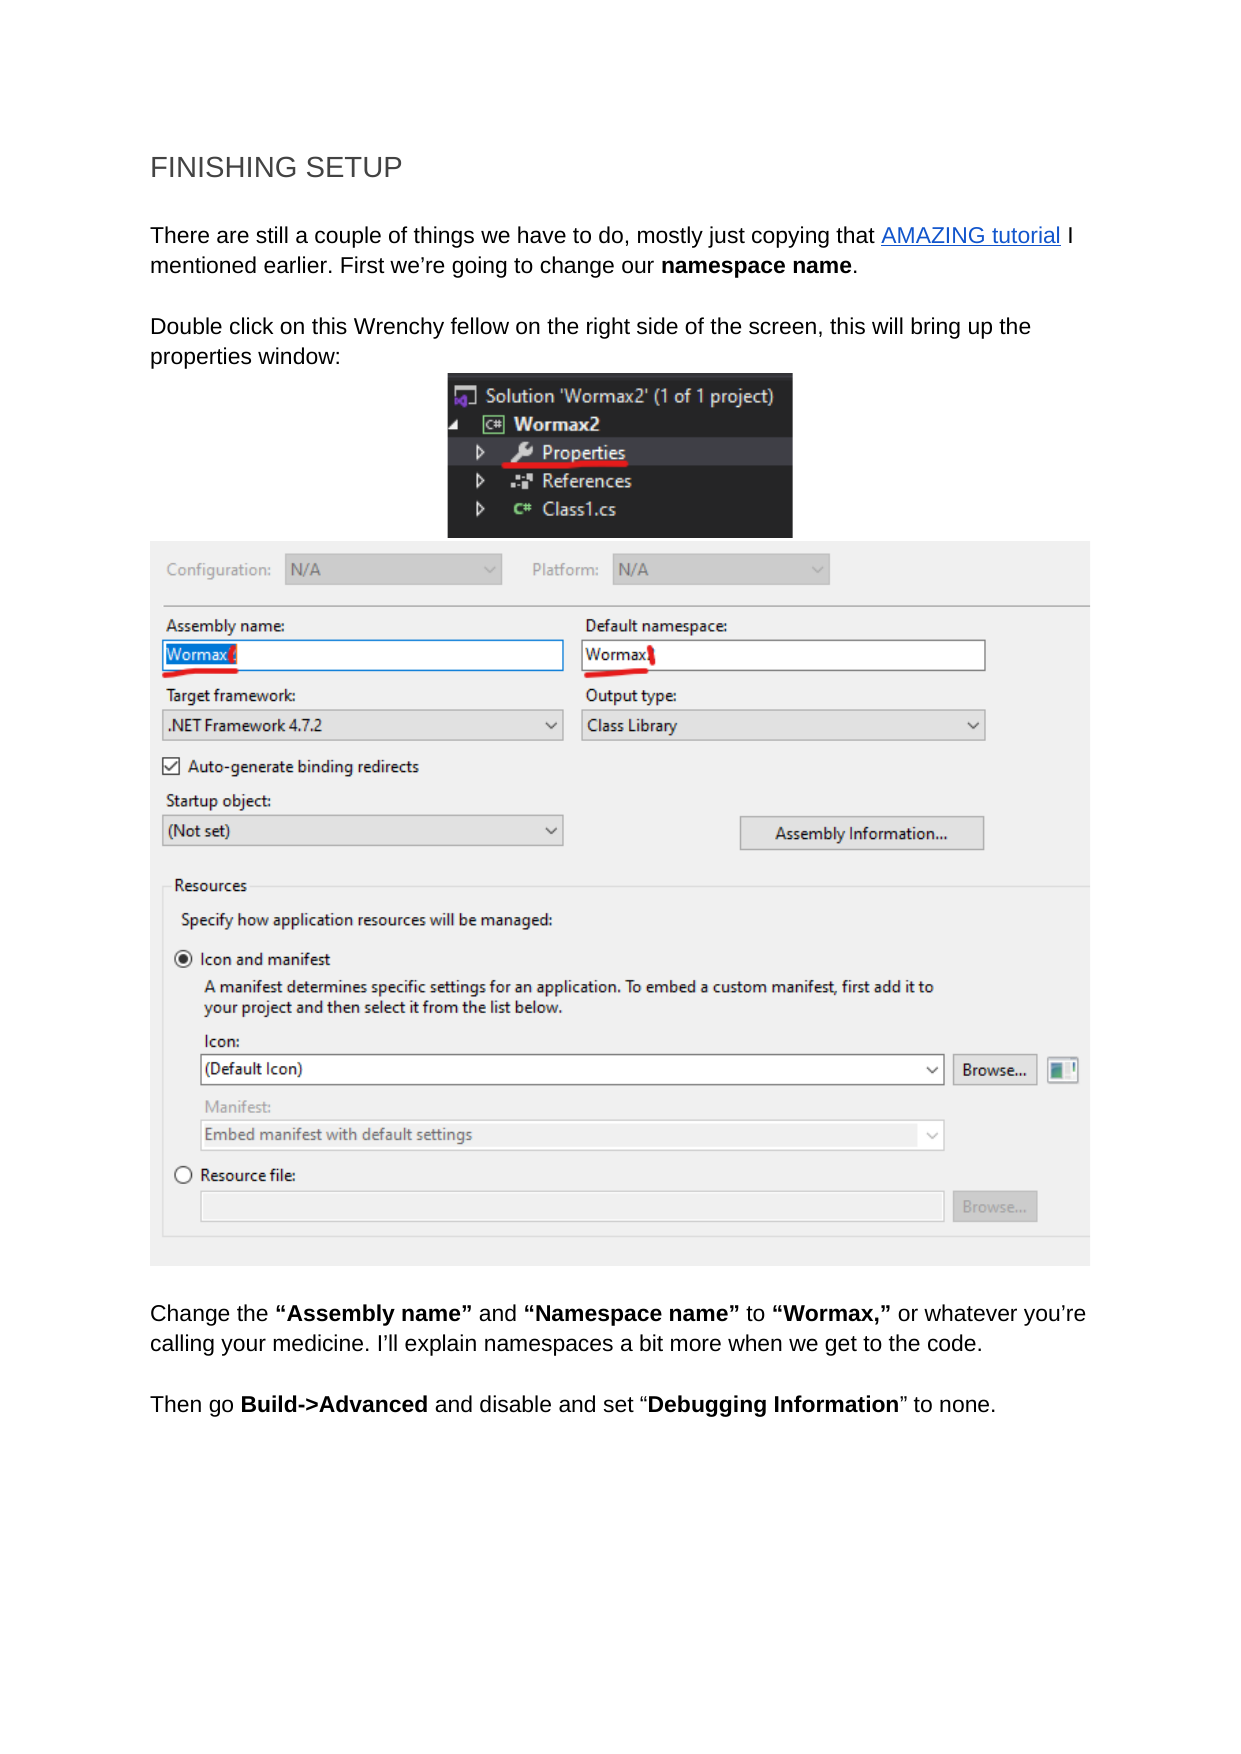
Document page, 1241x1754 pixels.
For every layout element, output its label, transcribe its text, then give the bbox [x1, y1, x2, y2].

subtitle FINISHING SETUP [150, 150, 1090, 183]
text Double click on this Wrenchy fellow on the right side of the screen, this will bring up the properties window: [150, 313, 1090, 369]
picture [150, 541, 1091, 1266]
picture [447, 373, 793, 538]
text There are still a couple of things we have to do, mostly just copying that AMAZING tutorial I mentioned earlier. First we’re going to change our namespace name. [150, 222, 1090, 279]
text Then go Build->Advanced and disable and set “Debugging Information” to none. [150, 1391, 1090, 1417]
text Change the “Assembly name” and “Namespace name” to “Wormax,” or whatever you’re calling your medicine. I’ll explain namespaces a bit more when we get to the code. [150, 1300, 1090, 1357]
